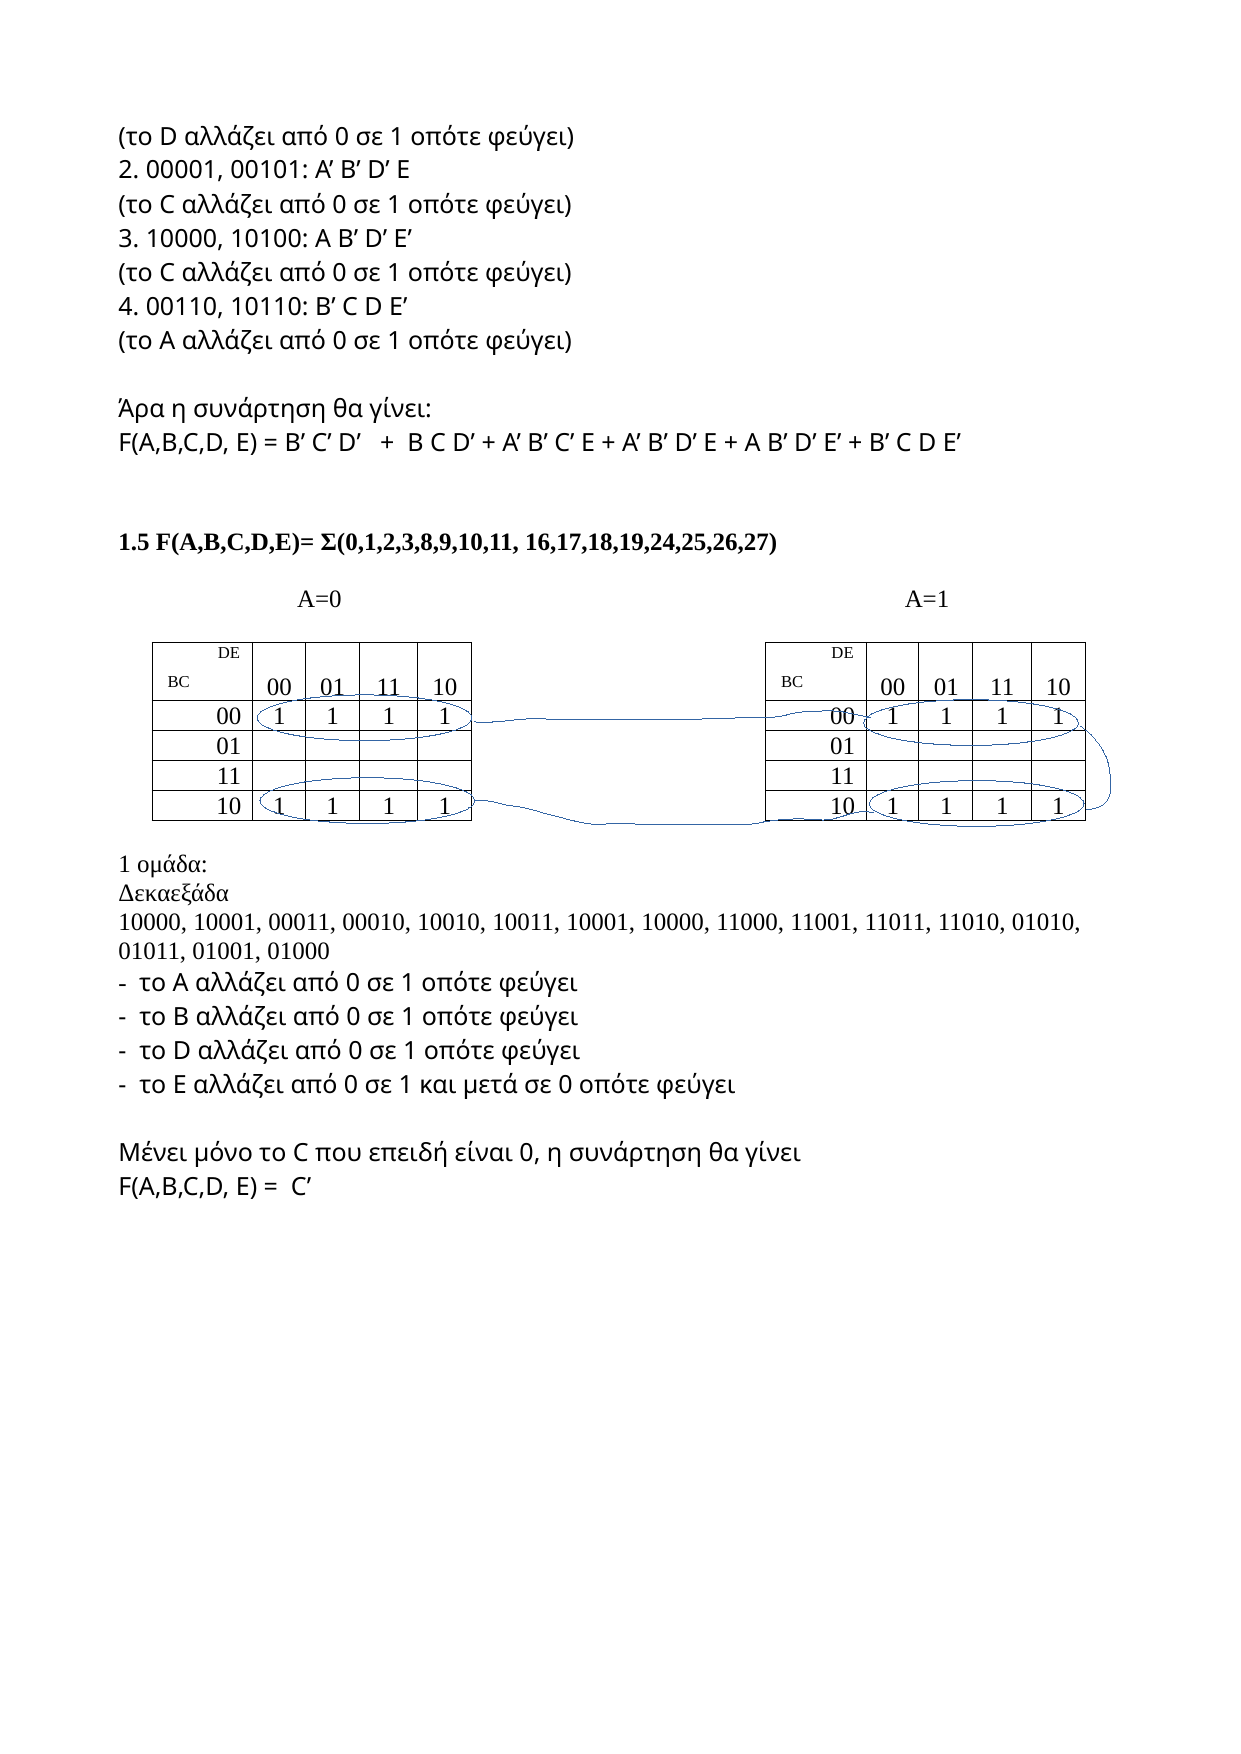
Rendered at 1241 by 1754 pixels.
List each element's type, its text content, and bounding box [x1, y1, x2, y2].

table_cell [766, 701, 818, 730]
table_cell [253, 761, 305, 790]
text Μένει μόνο το C που επειδή είναι 0, η συνάρτηση θα γίνει [118, 1135, 1122, 1169]
table_cell 1 [973, 791, 1031, 819]
table_cell [919, 761, 972, 790]
table_cell 1 [1032, 701, 1085, 730]
table_cell 01 [919, 672, 972, 700]
table_cell [973, 731, 1031, 760]
table_cell [867, 761, 918, 790]
table_cell [205, 672, 252, 700]
table_cell 1 [919, 791, 972, 819]
text 4. 00110, 10110: B’ C D E’ [118, 288, 1122, 322]
table_cell 1 [253, 791, 305, 819]
table_cell [766, 761, 818, 790]
table_cell [418, 761, 471, 790]
table_cell [418, 731, 471, 760]
table_cell [306, 731, 359, 760]
table_cell [153, 731, 204, 760]
text 3. 10000, 10100: A B’ D’ E’ [118, 220, 1122, 254]
table_cell BC [766, 672, 818, 700]
table_cell 1 [418, 791, 471, 819]
table_cell [153, 761, 204, 790]
table_cell [867, 731, 918, 760]
table_header [867, 643, 918, 672]
table_cell 1 [360, 791, 417, 819]
text (το D αλλάζει από 0 σε 1 οπότε φεύγει) [118, 118, 1122, 152]
text 2. 00001, 00101: A’ B’ D’ E [118, 152, 1122, 186]
table_cell 1 [973, 701, 1031, 730]
table_cell [973, 761, 1031, 790]
table_header [520, 584, 732, 613]
text Άρα η συνάρτηση θα γίνει: [118, 391, 1122, 425]
table_header DE [205, 643, 252, 672]
table_cell [766, 791, 818, 819]
table_header A=0 [118, 584, 520, 613]
table_cell 11 [818, 761, 866, 790]
table_header [418, 643, 471, 672]
table_cell 01 [818, 731, 866, 760]
text F(A,B,C,D, E) = C’ [118, 1169, 1122, 1203]
table_cell [153, 701, 204, 730]
table_cell 1 [253, 701, 305, 730]
text - το Α αλλάζει από 0 σε 1 οπότε φεύγει [118, 964, 1122, 998]
table_cell 1 [919, 701, 972, 730]
table_cell 1 [1032, 791, 1085, 819]
table_cell [1032, 731, 1085, 760]
table_cell [360, 731, 417, 760]
text 1.5 F(A,B,C,D,E)= Σ(0,1,2,3,8,9,10,11, 16,17,18,19,24,25,26,27) [118, 527, 1122, 556]
table_header [253, 643, 305, 672]
table_cell 01 [306, 672, 359, 700]
table_cell 1 [306, 791, 359, 819]
table_cell 1 [867, 701, 918, 730]
table_cell 11 [360, 672, 417, 700]
text - το Ε αλλάζει από 0 σε 1 και μετά σε 0 οπότε φεύγει [118, 1067, 1122, 1101]
table_cell 11 [973, 672, 1031, 700]
table_cell [520, 613, 732, 821]
text - το D αλλάζει από 0 σε 1 οπότε φεύγει [118, 1033, 1122, 1067]
table_cell [153, 791, 204, 819]
text 1 ομάδα: [118, 849, 1122, 878]
table_header [973, 643, 1031, 672]
table_header [360, 643, 417, 672]
text Δεκαεξάδα [118, 878, 1122, 907]
table_cell 1 [867, 791, 918, 819]
table_cell 00 [867, 672, 918, 700]
table_cell [253, 731, 305, 760]
table_header [1032, 643, 1085, 672]
table_header [766, 643, 818, 672]
table_header A=1 [732, 584, 1122, 613]
table_cell BC [153, 672, 204, 700]
table_cell 1 [306, 701, 359, 730]
table_header [153, 643, 204, 672]
table_cell 00 [818, 701, 866, 730]
text (το C αλλάζει από 0 σε 1 οπότε φεύγει) [118, 186, 1122, 220]
table_cell 10 [818, 791, 866, 819]
table_cell 01 [205, 731, 252, 760]
table_cell [732, 613, 1122, 821]
table_cell 11 [205, 761, 252, 790]
table_cell 10 [1032, 672, 1085, 700]
table_cell 10 [418, 672, 471, 700]
table_cell 00 [253, 672, 305, 700]
table_cell 1 [418, 701, 471, 730]
table_cell 10 [205, 791, 252, 819]
text (το C αλλάζει από 0 σε 1 οπότε φεύγει) [118, 254, 1122, 288]
table_cell [360, 761, 417, 790]
table_cell [118, 613, 520, 821]
table_cell [306, 761, 359, 790]
table_cell [1032, 761, 1085, 790]
table_cell [766, 731, 818, 760]
text 10000, 10001, 00011, 00010, 10010, 10011, 10001, 10000, 11000, 11001, 11011, 11010, 01010, 01011, 01001, 01000 [118, 907, 1122, 964]
table_header [919, 643, 972, 672]
text (το A αλλάζει από 0 σε 1 οπότε φεύγει) [118, 322, 1122, 357]
table_cell 1 [360, 701, 417, 730]
table_cell [919, 731, 972, 760]
table_header [306, 643, 359, 672]
text F(A,B,C,D, E) = B’ C’ D’ + B C D’ + A’ B’ C’ E + A’ B’ D’ E + A B’ D’ E’ + B’ C D E’ [118, 425, 1122, 459]
table_cell [818, 672, 866, 700]
table_cell 00 [205, 701, 252, 730]
table_header DE [818, 643, 866, 672]
text - το Β αλλάζει από 0 σε 1 οπότε φεύγει [118, 998, 1122, 1033]
